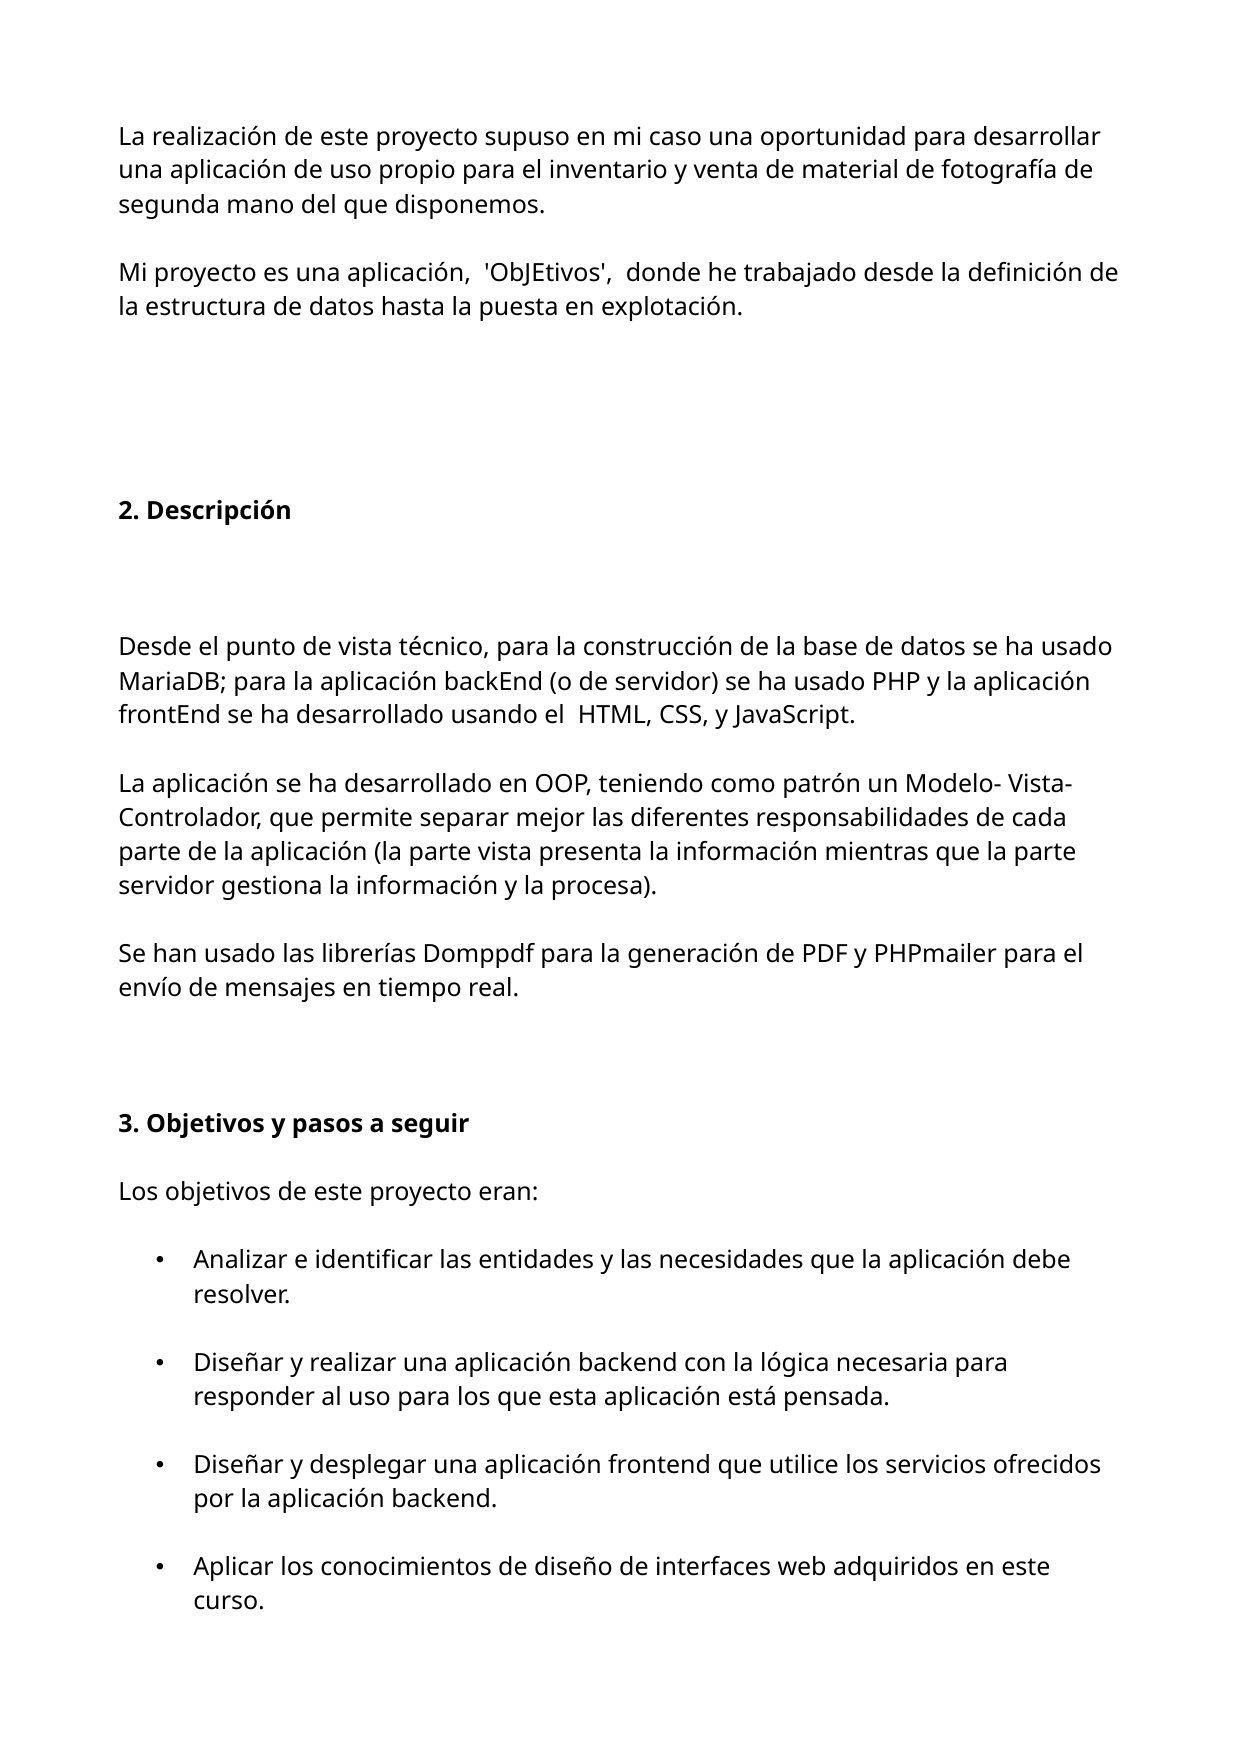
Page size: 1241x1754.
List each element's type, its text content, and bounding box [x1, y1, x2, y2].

list Analizar e identificar las entidades y las necesidades que la aplicación debe resolver. [156, 1242, 1122, 1310]
text Los objetivos de este proyecto eran: [118, 1140, 1122, 1242]
text Mi proyecto es una aplicación, 'ObJEtivos', donde he trabajado desde la definición de la estructura de datos hasta la puesta en explotación. [118, 220, 1122, 322]
list Diseñar y desplegar una aplicación frontend que utilice los servicios ofrecidos por la aplicación backend. [156, 1447, 1122, 1515]
text Desde el punto de vista técnico, para la construcción de la base de datos se ha usado MariaDB; para la aplicación backEnd (o de servidor) se ha usado PHP y la aplicación frontEnd se ha desarrollado usando el HTML, CSS, y JavaScript. La aplicación se ha desarrollado en OOP, teniendo como patrón un Modelo- Vista-Controlador, que permite separar mejor las diferentes responsabilidades de cada parte de la aplicación (la parte vista presenta la información mientras que la parte servidor gestiona la información y la procesa). Se han usado las librerías Domppdf para la generación de PDF y PHPmailer para el envío de mensajes en tiempo real. 3. Objetivos y pasos a seguir [118, 527, 1122, 1140]
list Diseñar y realizar una aplicación backend con la lógica necesaria para responder al uso para los que esta aplicación está pensada. [156, 1344, 1122, 1412]
text 2. Descripción [118, 322, 1122, 527]
text La realización de este proyecto supuso en mi caso una oportunidad para desarrollar una aplicación de uso propio para el inventario y venta de material de fotografía de segunda mano del que disponemos. [118, 118, 1122, 220]
list Aplicar los conocimientos de diseño de interfaces web adquiridos en este curso. [156, 1549, 1122, 1617]
